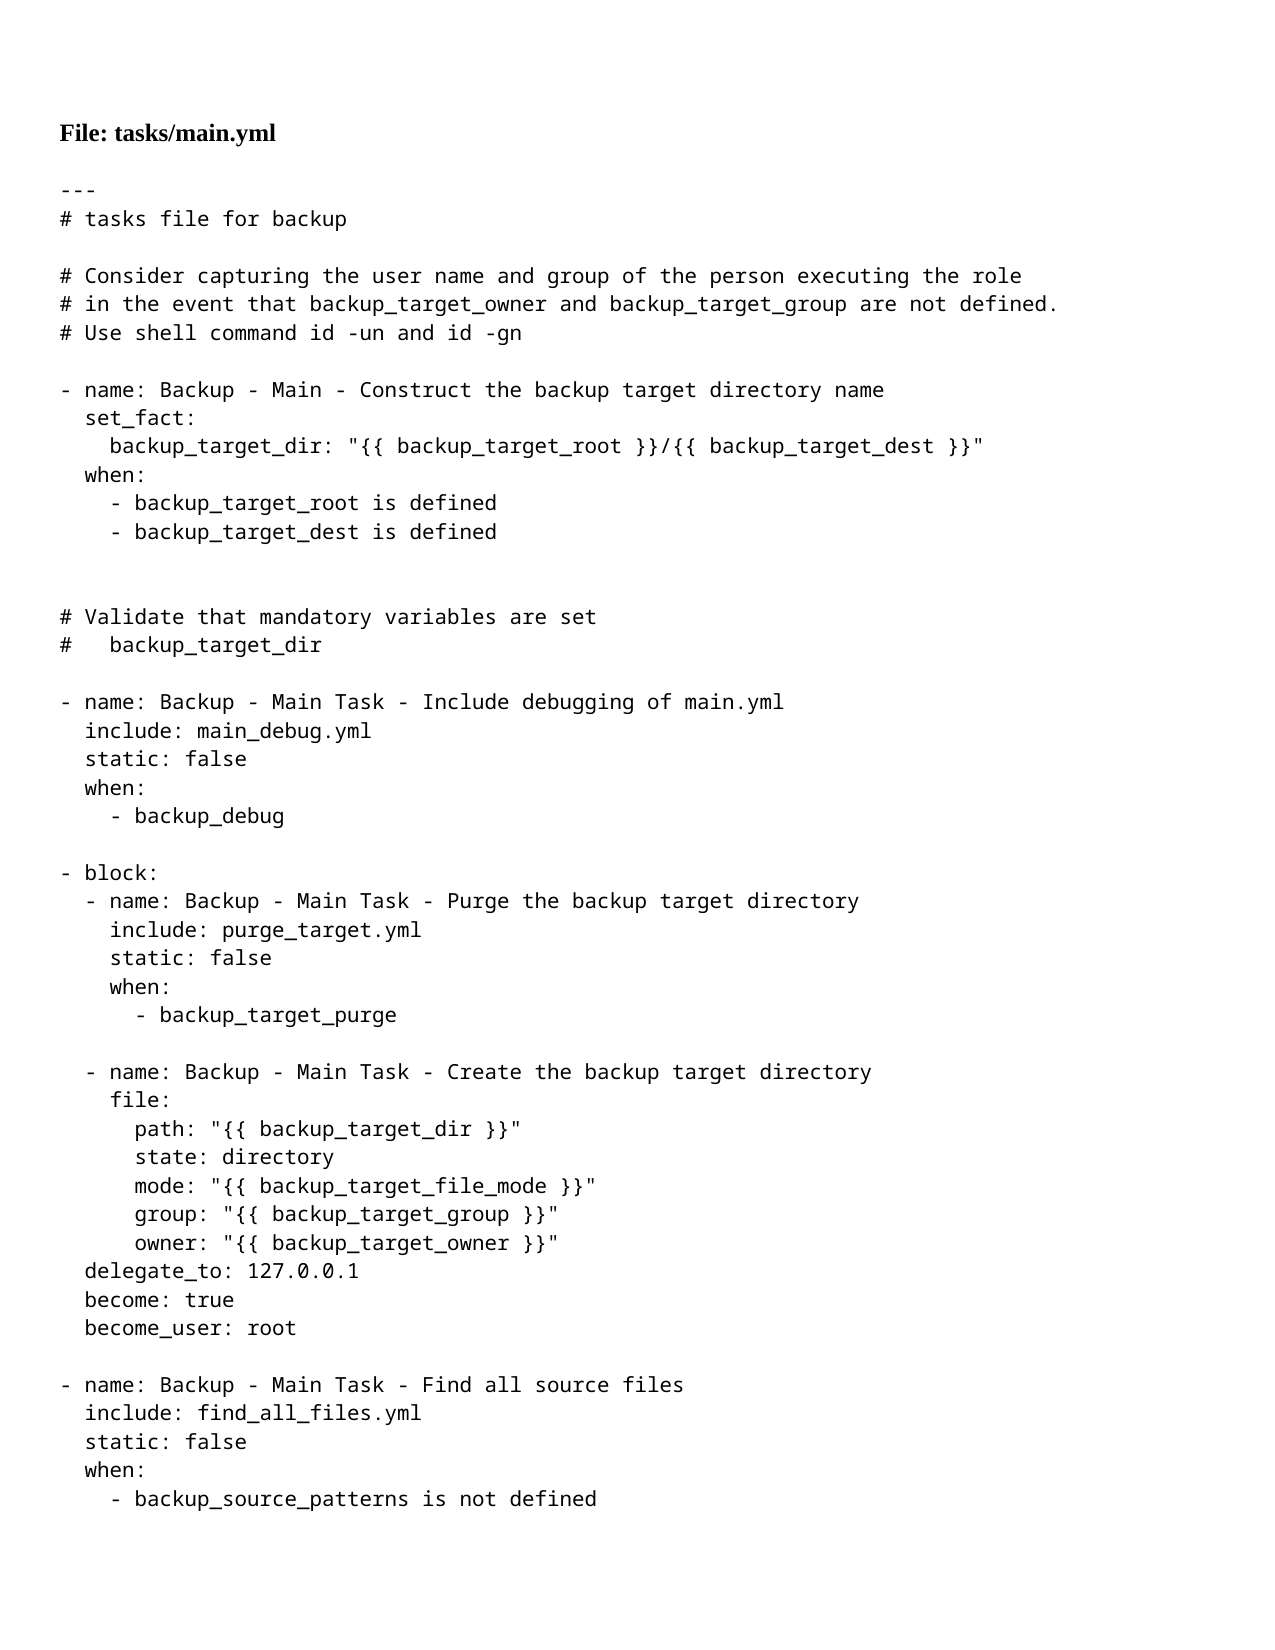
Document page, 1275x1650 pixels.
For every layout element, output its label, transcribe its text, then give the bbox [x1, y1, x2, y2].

text backup_target_dir: "{{ backup_target_root }}/{{ backup_target_dest }}" [59, 432, 1222, 460]
text - block: [59, 858, 1222, 887]
text - name: Backup - Main Task - Include debugging of main.yml [59, 687, 1222, 716]
text when: [59, 1455, 1222, 1484]
text - backup_target_root is defined [59, 488, 1222, 517]
text static: false [59, 744, 1222, 773]
text static: false [59, 943, 1222, 972]
text # Validate that mandatory variables are set [59, 602, 1222, 631]
text - name: Backup - Main - Construct the backup target directory name [59, 375, 1222, 403]
text become_user: root [59, 1313, 1222, 1342]
text mode: "{{ backup_target_file_mode }}" [59, 1171, 1222, 1199]
text - name: Backup - Main Task - Create the backup target directory [59, 1057, 1222, 1086]
text # in the event that backup_target_owner and backup_target_group are not defined. [59, 289, 1222, 318]
text owner: "{{ backup_target_owner }}" [59, 1228, 1222, 1256]
text - name: Backup - Main Task - Find all source files [59, 1370, 1222, 1398]
text set_fact: [59, 403, 1222, 432]
text delegate_to: 127.0.0.1 [59, 1256, 1222, 1285]
text # backup_target_dir [59, 631, 1222, 659]
text static: false [59, 1427, 1222, 1455]
text file: [59, 1086, 1222, 1114]
text - backup_source_patterns is not defined [59, 1484, 1222, 1512]
text include: find_all_files.yml [59, 1398, 1222, 1427]
text File: tasks/main.yml [59, 118, 1222, 147]
text include: main_debug.yml [59, 716, 1222, 744]
text when: [59, 773, 1222, 801]
text state: directory [59, 1142, 1222, 1171]
text - name: Backup - Main Task - Purge the backup target directory [59, 887, 1222, 915]
text path: "{{ backup_target_dir }}" [59, 1114, 1222, 1142]
text group: "{{ backup_target_group }}" [59, 1199, 1222, 1228]
text # tasks file for backup [59, 204, 1222, 232]
text # Consider capturing the user name and group of the person executing the role [59, 261, 1222, 289]
text become: true [59, 1285, 1222, 1313]
text - backup_target_purge [59, 1000, 1222, 1029]
text - backup_debug [59, 801, 1222, 830]
text # Use shell command id -un and id -gn [59, 318, 1222, 346]
text - backup_target_dest is defined [59, 517, 1222, 545]
text include: purge_target.yml [59, 915, 1222, 943]
text --- [59, 176, 1222, 204]
text when: [59, 460, 1222, 488]
text when: [59, 972, 1222, 1000]
